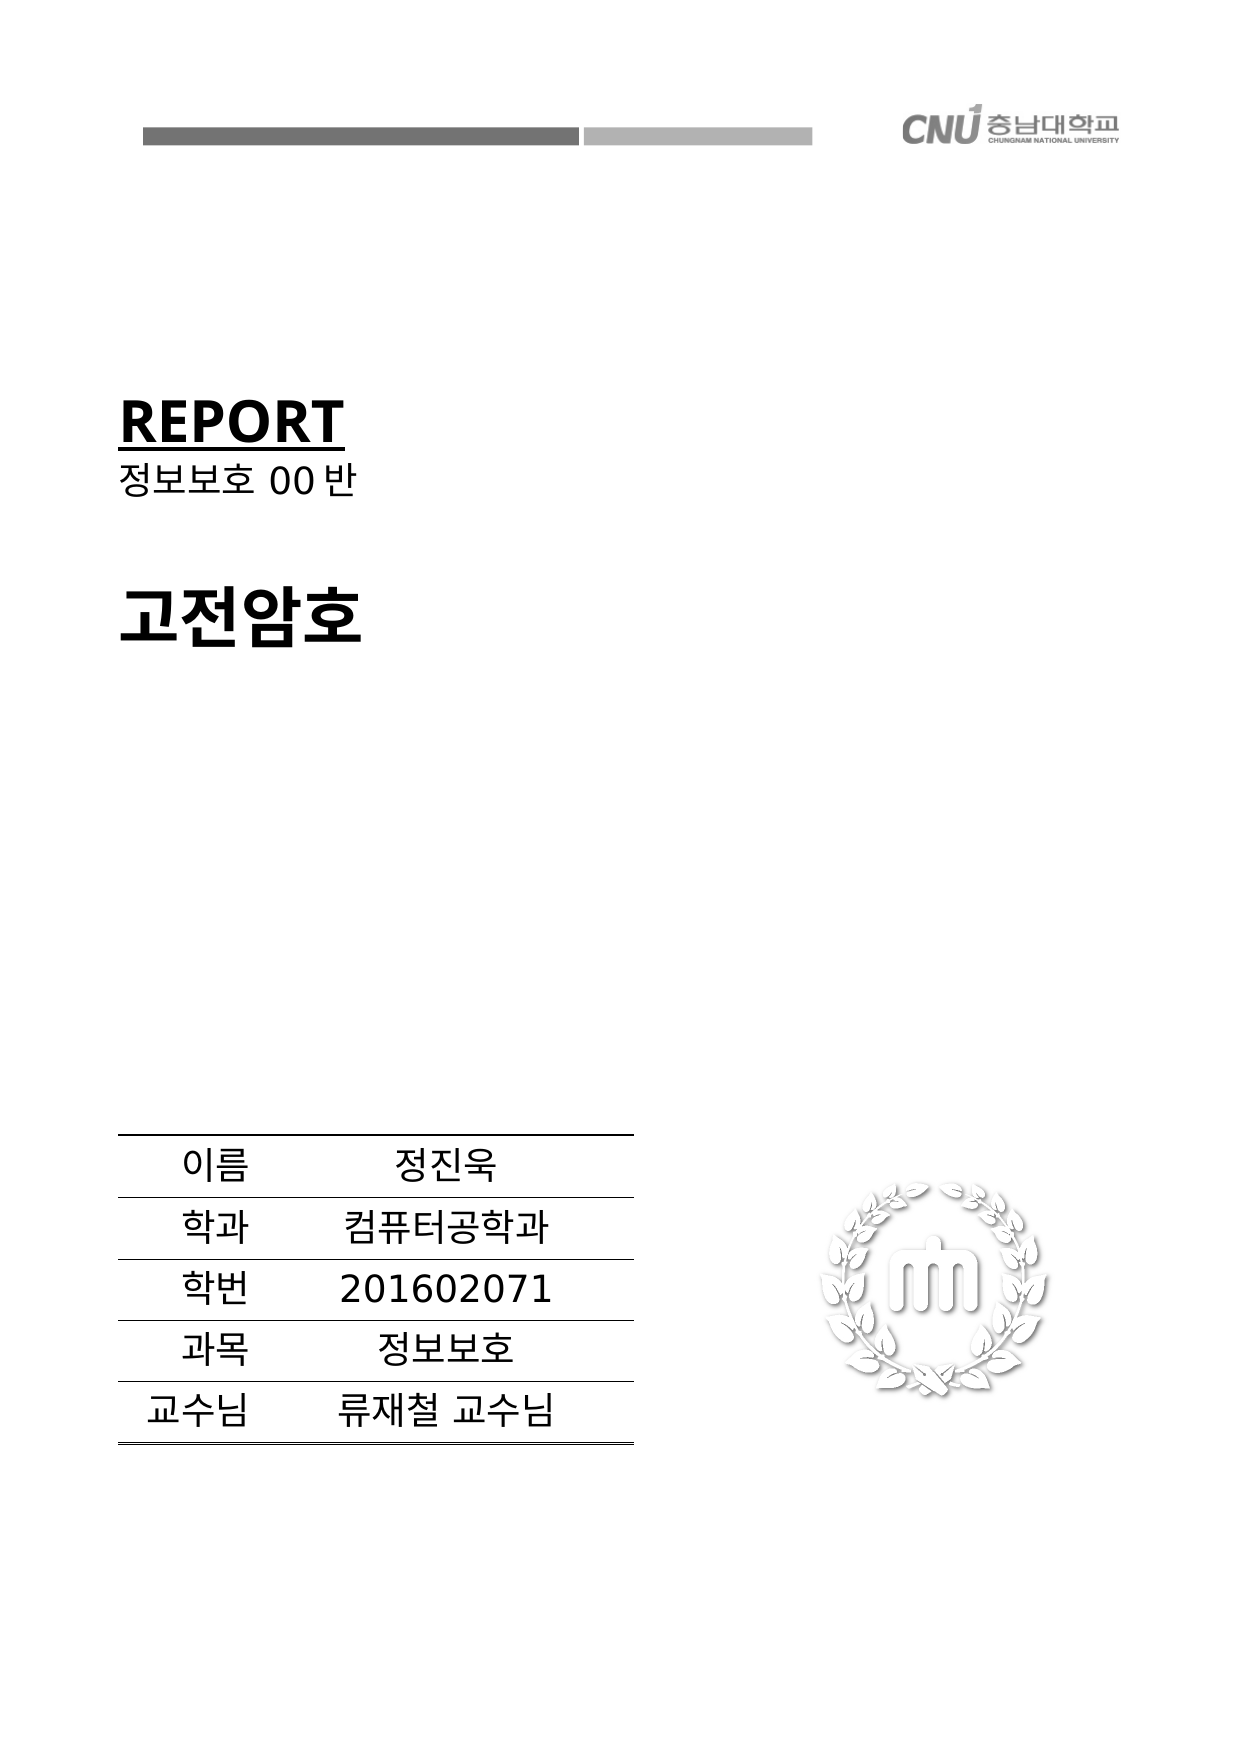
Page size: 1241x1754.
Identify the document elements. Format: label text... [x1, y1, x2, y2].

table_cell 류재철 교수님 [259, 1382, 634, 1442]
text 정보보호 00반 [118, 459, 1122, 503]
text 고전암호 [118, 581, 1122, 658]
table_cell 학번 [118, 1260, 259, 1320]
table_cell 201602071 [259, 1260, 634, 1320]
table_cell 과목 [118, 1321, 259, 1381]
picture [902, 103, 1121, 145]
table_header 이름 [118, 1136, 259, 1197]
text REPORT [118, 380, 1122, 459]
table_cell 정보보호 [259, 1321, 634, 1381]
picture [788, 1144, 1069, 1426]
table_cell 학과 [118, 1198, 259, 1258]
table_cell 교수님 [118, 1382, 259, 1442]
table_header 정진욱 [259, 1136, 634, 1197]
table_cell 컴퓨터공학과 [259, 1198, 634, 1258]
